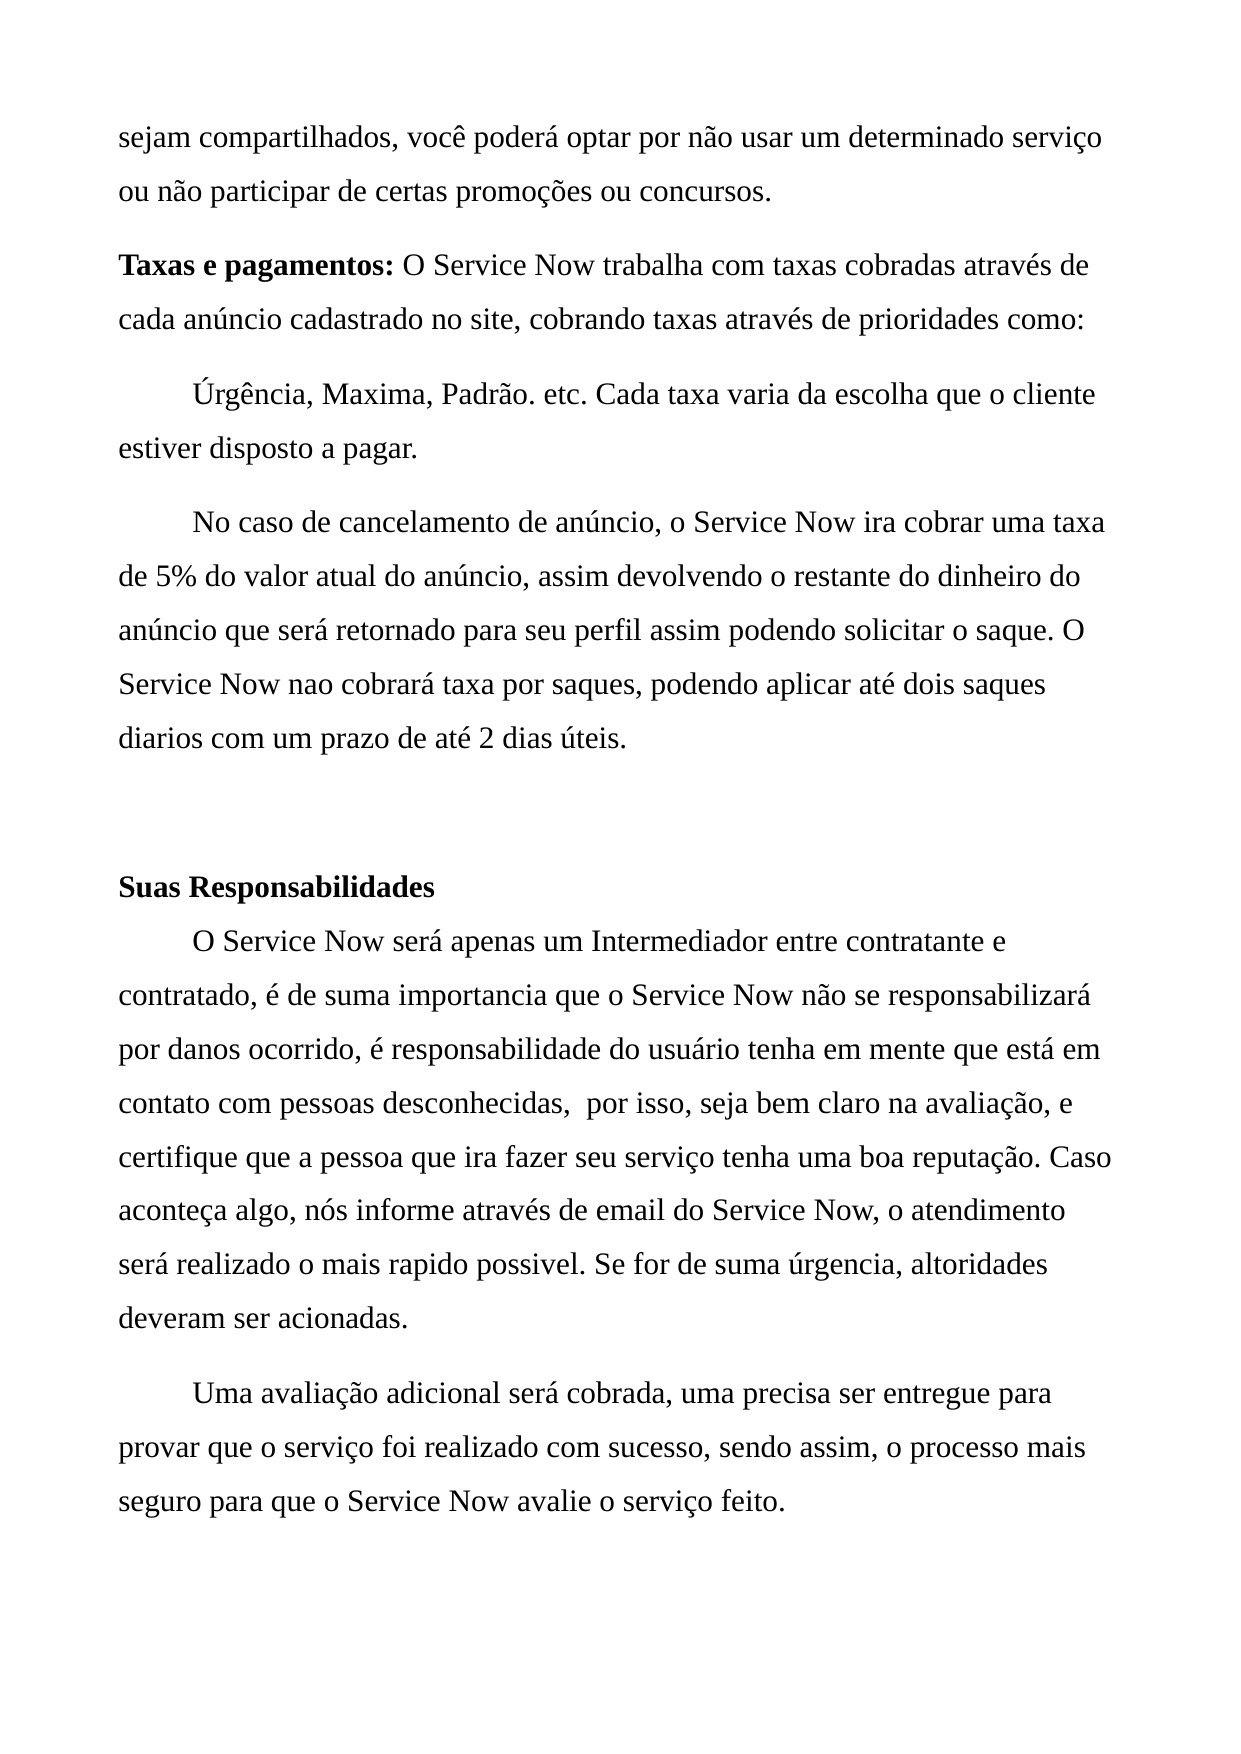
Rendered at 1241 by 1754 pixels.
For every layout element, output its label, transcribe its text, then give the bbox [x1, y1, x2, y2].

text Úrgência, Maxima, Padrão. etc. Cada taxa varia da escolha que o cliente estiver disposto a pagar. [118, 375, 1122, 465]
text Uma avaliação adicional será cobrada, uma precisa ser entregue para provar que o serviço foi realizado com sucesso, sendo assim, o processo mais seguro para que o Service Now avalie o serviço feito. [118, 1374, 1122, 1518]
text Suas Responsabilidades O Service Now será apenas um Intermediador entre contratante e contratado, é de suma importancia que o Service Now não se responsabilizará por danos ocorrido, é responsabilidade do usuário tenha em mente que está em contato com pessoas desconhecidas, por isso, seja bem claro na avaliação, e certifique que a pessoa que ira fazer seu serviço tenha uma boa reputação. Caso aconteça algo, nós informe através de email do Service Now, o atendimento será realizado o mais rapido possivel. Se for de suma úrgencia, altoridades deveram ser acionadas. [118, 868, 1122, 1335]
text Taxas e pagamentos: O Service Now trabalha com taxas cobradas através de cada anúncio cadastrado no site, cobrando taxas através de prioridades como: [118, 247, 1122, 336]
text sejam compartilhados, você poderá optar por não usar um determinado serviço ou não participar de certas promoções ou concursos. [118, 118, 1122, 208]
text No caso de cancelamento de anúncio, o Service Now ira cobrar uma taxa de 5% do valor atual do anúncio, assim devolvendo o restante do dinheiro do anúncio que será retornado para seu perfil assim podendo solicitar o saque. O Service Now nao cobrará taxa por saques, podendo aplicar até dois saques diarios com um prazo de até 2 dias úteis. [118, 504, 1122, 755]
